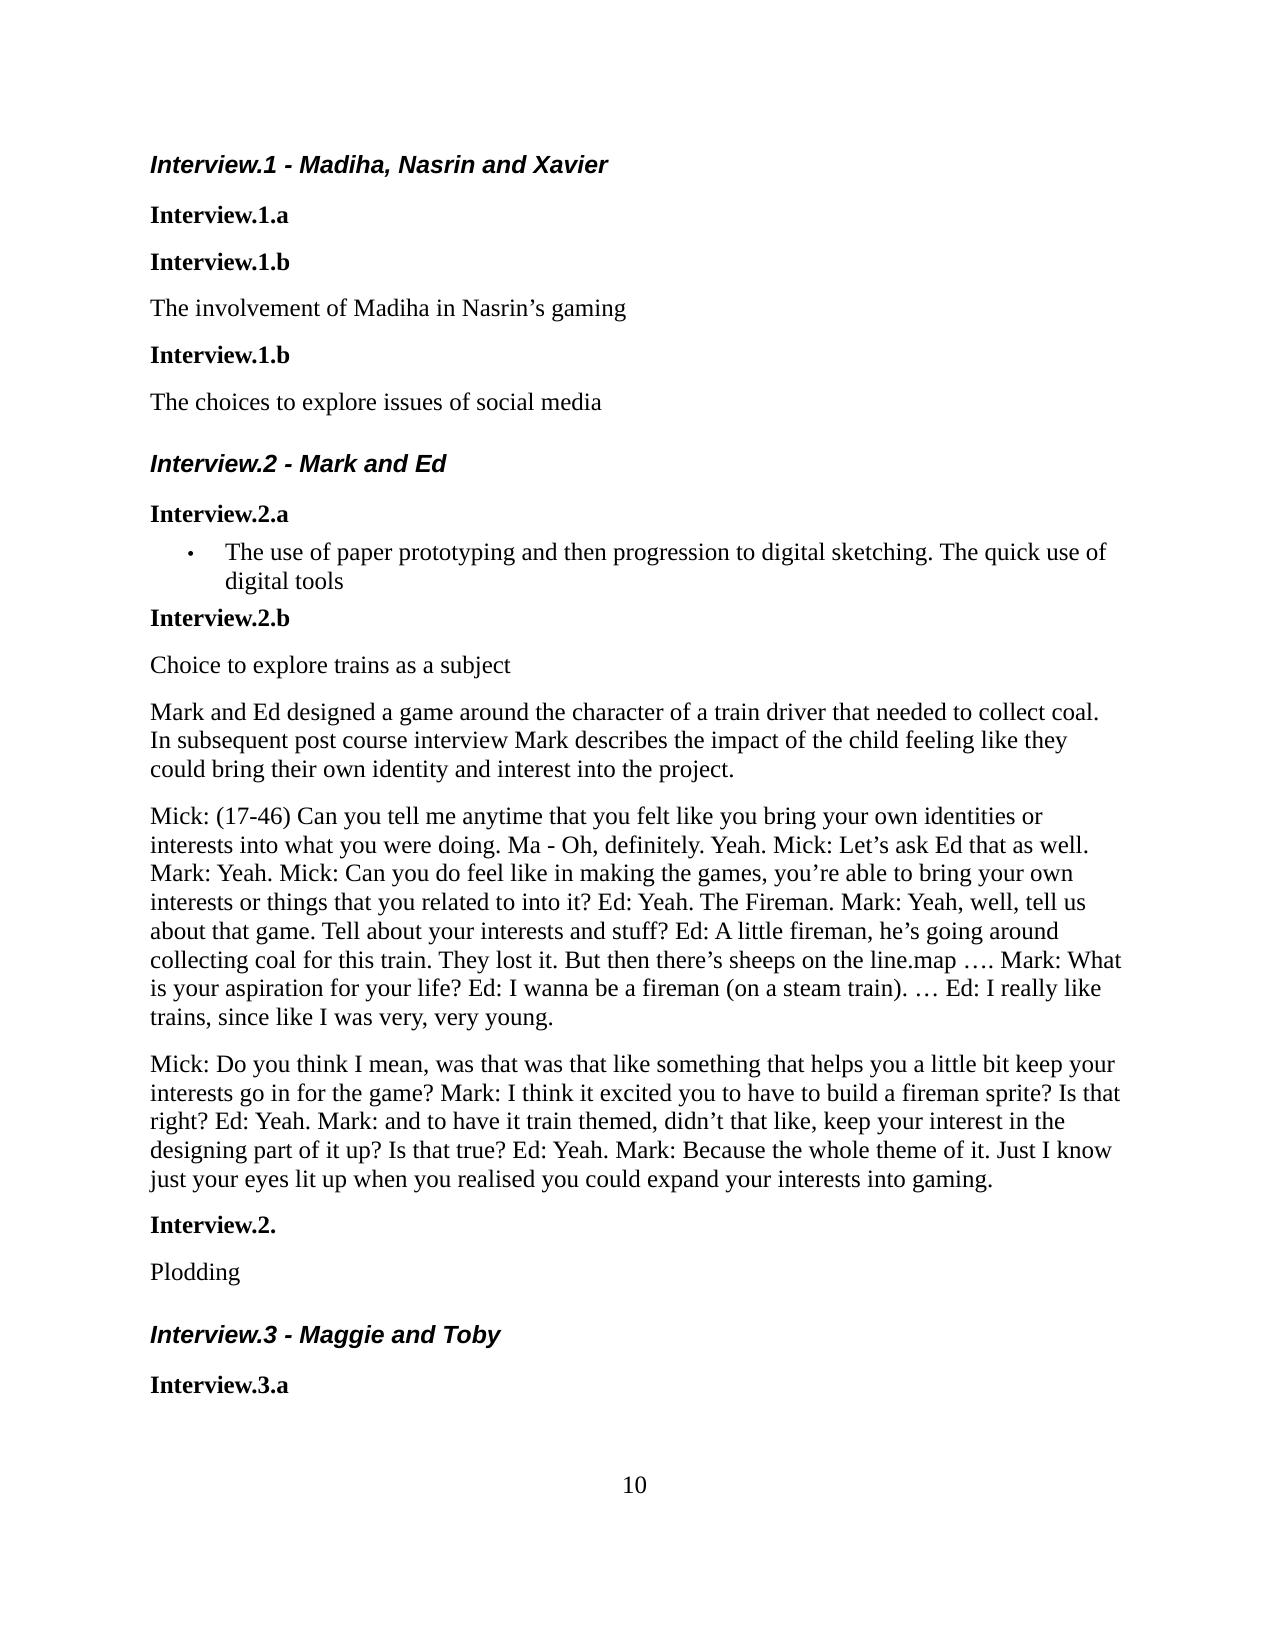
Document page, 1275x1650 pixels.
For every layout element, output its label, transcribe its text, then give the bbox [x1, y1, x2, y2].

text Choice to explore trains as a subject [150, 650, 1125, 679]
text Plodding [150, 1257, 1125, 1286]
text Interview.2.b [150, 603, 1125, 632]
text Interview.2.a [150, 499, 1125, 528]
text The involvement of Madiha in Nasrin’s gaming [150, 293, 1125, 322]
list The use of paper prototyping and then progression to digital sketching. The quick use of digital tools [187, 537, 1125, 594]
text Interview.1.b [150, 247, 1125, 275]
text Interview.2. [150, 1211, 1125, 1239]
subtitle Interview.2 - Mark and Ed [150, 449, 1125, 478]
subtitle Interview.3 - Maggie and Toby [150, 1320, 1125, 1348]
text Mick: (17-46) Can you tell me anytime that you felt like you bring your own identities or interests into what you were doing. Ma - Oh, definitely. Yeah. Mick: Let’s ask Ed that as well. Mark: Yeah. Mick: Can you do feel like in making the games, you’re able to bring your own interests or things that you related to into it? Ed: Yeah. The Fireman. Mark: Yeah, well, tell us about that game. Tell about your interests and stuff? Ed: A little fireman, he’s going around collecting coal for this train. They lost it. But then there’s sheeps on the line.map …. Mark: What is your aspiration for your life? Ed: I wanna be a fireman (on a steam train). … Ed: I really like trains, since like I was very, very young. [150, 801, 1125, 1031]
text Interview.1.a [150, 200, 1125, 229]
text Interview.1.b [150, 340, 1125, 369]
text Interview.3.a [150, 1370, 1125, 1399]
subtitle Interview.1 - Madiha, Nasrin and Xavier [150, 150, 1125, 178]
text Mick: Do you think I mean, was that was that like something that helps you a little bit keep your interests go in for the game? Mark: I think it excited you to have to build a fireman sprite? Is that right? Ed: Yeah. Mark: and to have it train themed, didn’t that like, keep your interest in the designing part of it up? Is that true? Ed: Yeah. Mark: Because the whole theme of it. Just I know just your eyes lit up when you realised you could expand your interests into gaming. [150, 1049, 1125, 1193]
text The choices to explore issues of social media [150, 387, 1125, 415]
text Mark and Ed designed a game around the character of a train driver that needed to collect coal. In subsequent post course interview Mark describes the impact of the child feeling like they could bring their own identity and interest into the project. [150, 697, 1125, 783]
